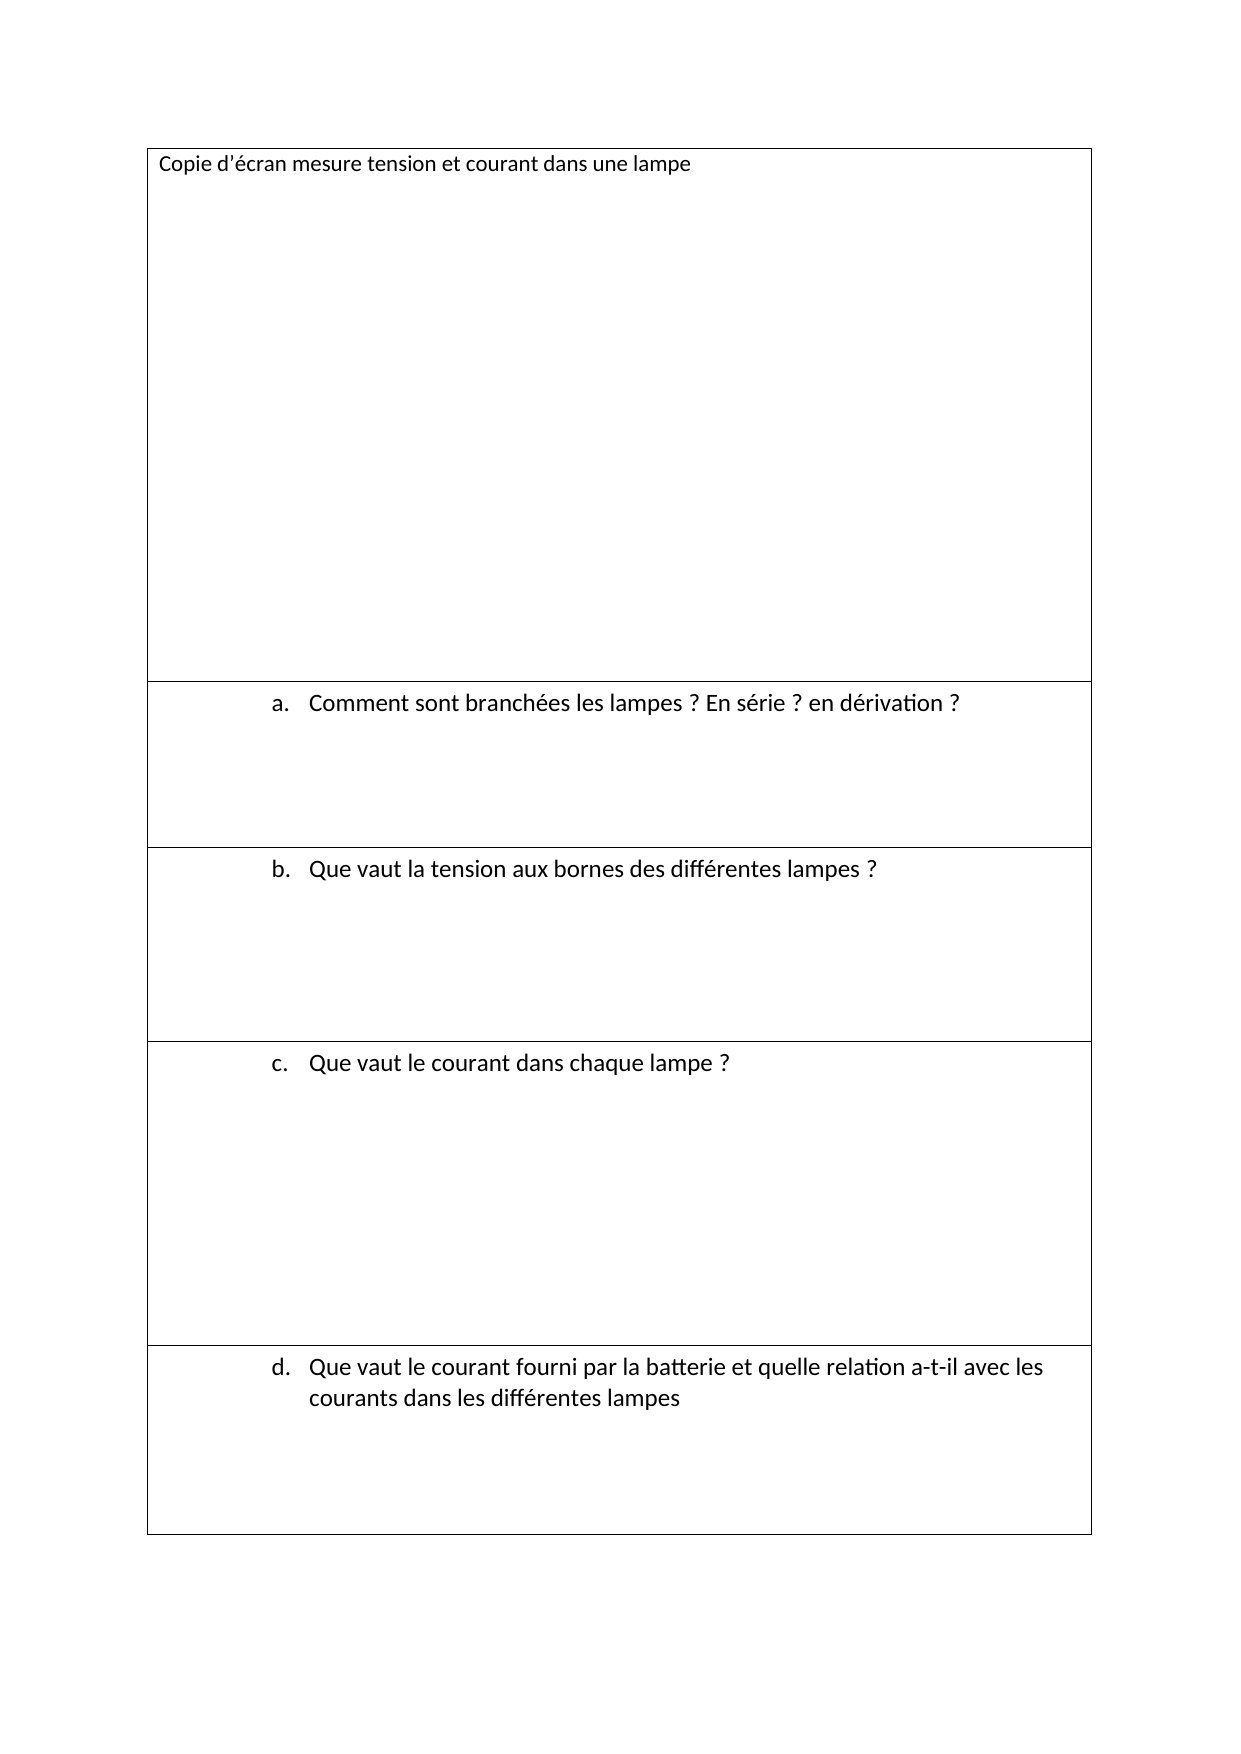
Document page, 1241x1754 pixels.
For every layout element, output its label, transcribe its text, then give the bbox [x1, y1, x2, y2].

table_cell Que vaut le courant dans chaque lampe ? [148, 1042, 1091, 1345]
table_cell Copie d’écran mesure tension et courant dans une lampe [148, 149, 1091, 681]
table_cell Que vaut le courant fourni par la batterie et quelle relation a-t-il avec les courants dans les différentes lampes [148, 1346, 1091, 1534]
table_cell Comment sont branchées les lampes ? En série ? en dérivation ? [148, 682, 1091, 847]
table_cell Que vaut la tension aux bornes des différentes lampes ? [148, 848, 1091, 1041]
